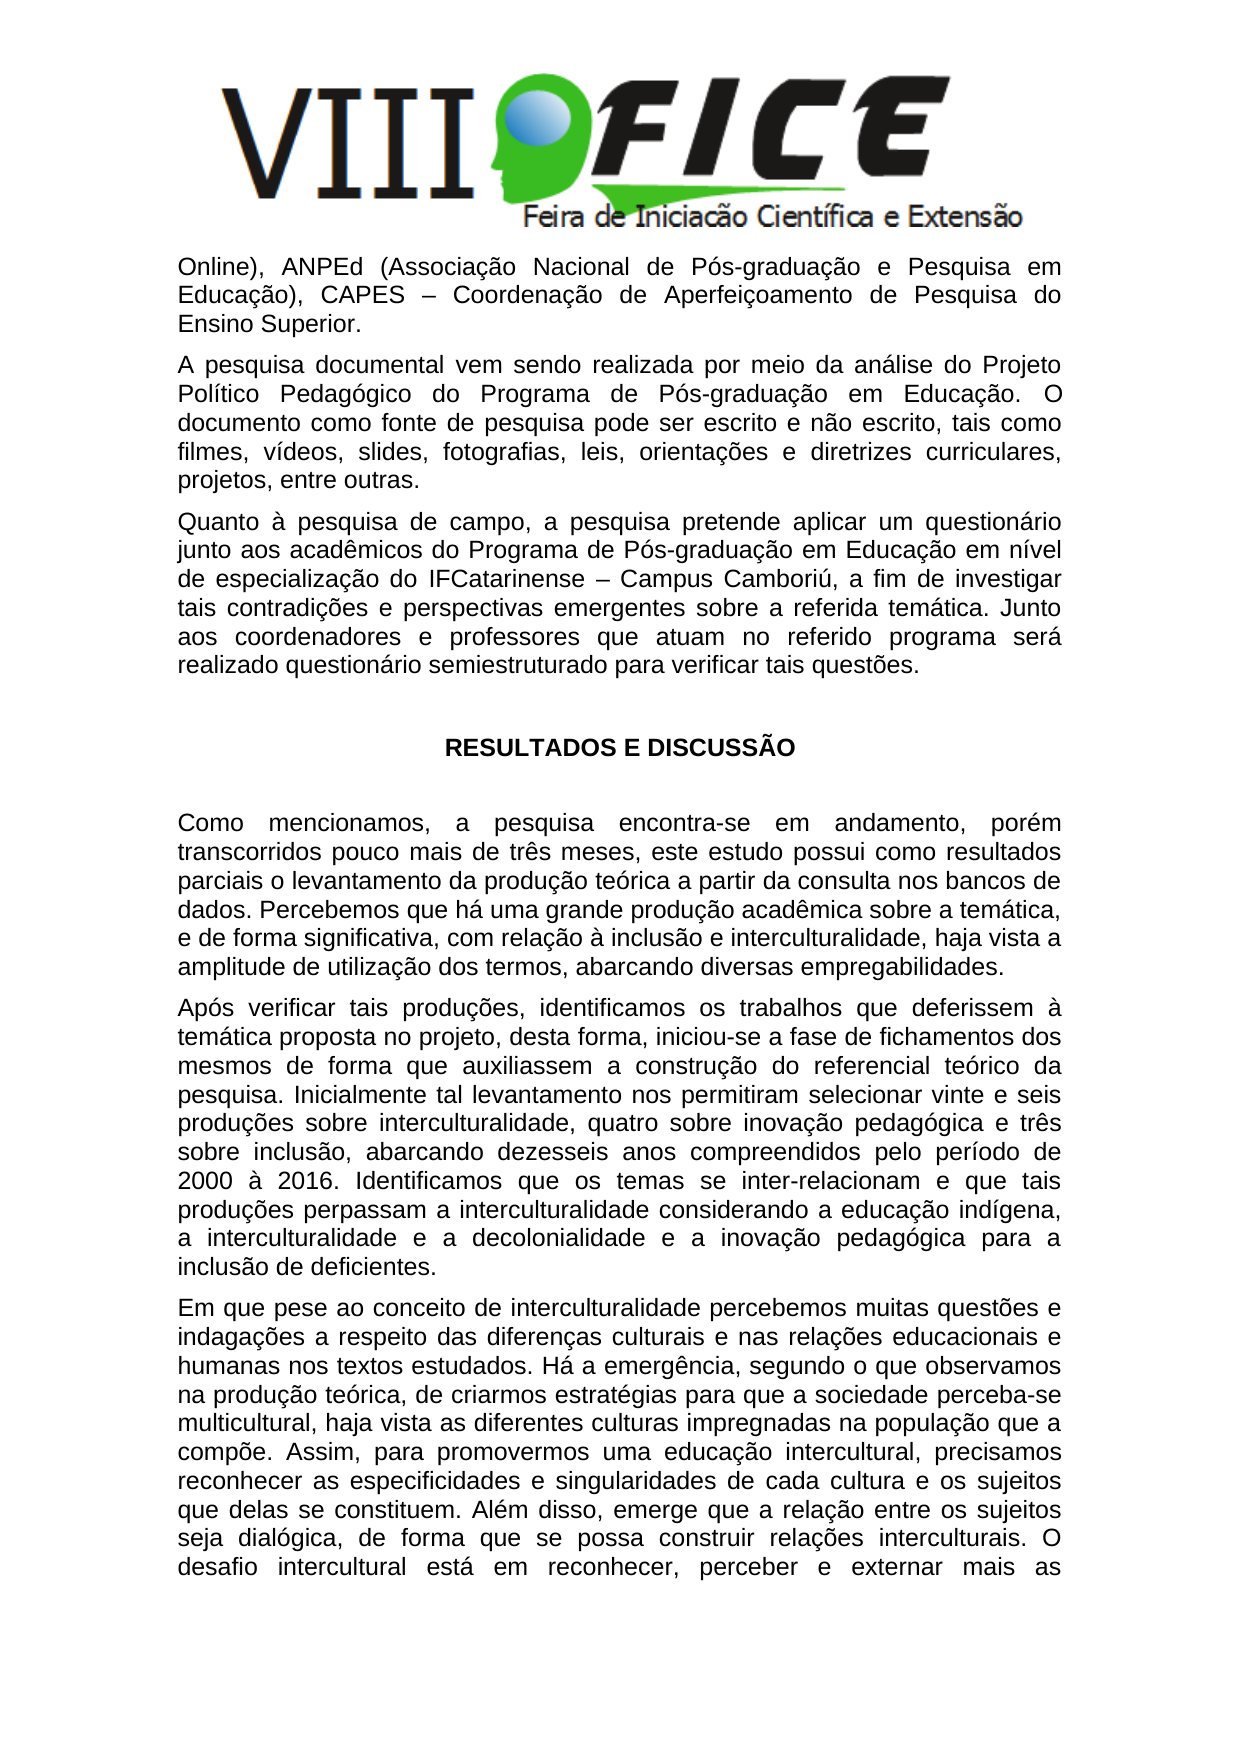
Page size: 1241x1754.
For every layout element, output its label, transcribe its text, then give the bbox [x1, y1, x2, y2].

text Quanto à pesquisa de campo, a pesquisa pretende aplicar um questionário junto aos acadêmicos do Programa de Pós-graduação em Educação em nível de especialização do IFCatarinense – Campus Camboriú, a fim de investigar tais contradições e perspectivas emergentes sobre a referida temática. Junto aos coordenadores e professores que atuam no referido programa será realizado questionário semiestruturado para verificar tais questões. [177, 507, 1063, 679]
text Online), ANPEd (Associação Nacional de Pós-graduação e Pesquisa em Educação), CAPES – Coordenação de Aperfeiçoamento de Pesquisa do Ensino Superior. [177, 252, 1063, 338]
text RESULTADOS E DISCUSSÃO [177, 733, 1063, 762]
text Após verificar tais produções, identificamos os trabalhos que deferissem à temática proposta no projeto, desta forma, iniciou-se a fase de fichamentos dos mesmos de forma que auxiliassem a construção do referencial teórico da pesquisa. Inicialmente tal levantamento nos permitiram selecionar vinte e seis produções sobre interculturalidade, quatro sobre inovação pedagógica e três sobre inclusão, abarcando dezesseis anos compreendidos pelo período de 2000 à 2016. Identificamos que os temas se inter-relacionam e que tais produções perpassam a interculturalidade considerando a educação indígena, a interculturalidade e a decolonialidade e a inovação pedagógica para a inclusão de deficientes. [177, 993, 1063, 1281]
text Em que pese ao conceito de interculturalidade percebemos muitas questões e indagações a respeito das diferenças culturais e nas relações educacionais e humanas nos textos estudados. Há a emergência, segundo o que observamos na produção teórica, de criarmos estratégias para que a sociedade perceba-se multicultural, haja vista as diferentes culturas impregnadas na população que a compõe. Assim, para promovermos uma educação intercultural, precisamos reconhecer as especificidades e singularidades de cada cultura e os sujeitos que delas se constituem. Além disso, emerge que a relação entre os sujeitos seja dialógica, de forma que se possa construir relações interculturais. O desafio intercultural está em reconhecer, perceber e externar mais as [177, 1293, 1063, 1581]
text A pesquisa documental vem sendo realizada por meio da análise do Projeto Político Pedagógico do Programa de Pós-graduação em Educação. O documento como fonte de pesquisa pode ser escrito e não escrito, tais como filmes, vídeos, slides, fotografias, leis, orientações e diretrizes curriculares, projetos, entre outras. [177, 351, 1063, 494]
text Como mencionamos, a pesquisa encontra-se em andamento, porém transcorridos pouco mais de três meses, este estudo possui como resultados parciais o levantamento da produção teórica a partir da consulta nos bancos de dados. Percebemos que há uma grande produção acadêmica sobre a temática, e de forma significativa, com relação à inclusão e interculturalidade, haja vista a amplitude de utilização dos termos, abarcando diversas empregabilidades. [177, 808, 1063, 981]
picture [210, 73, 1031, 227]
